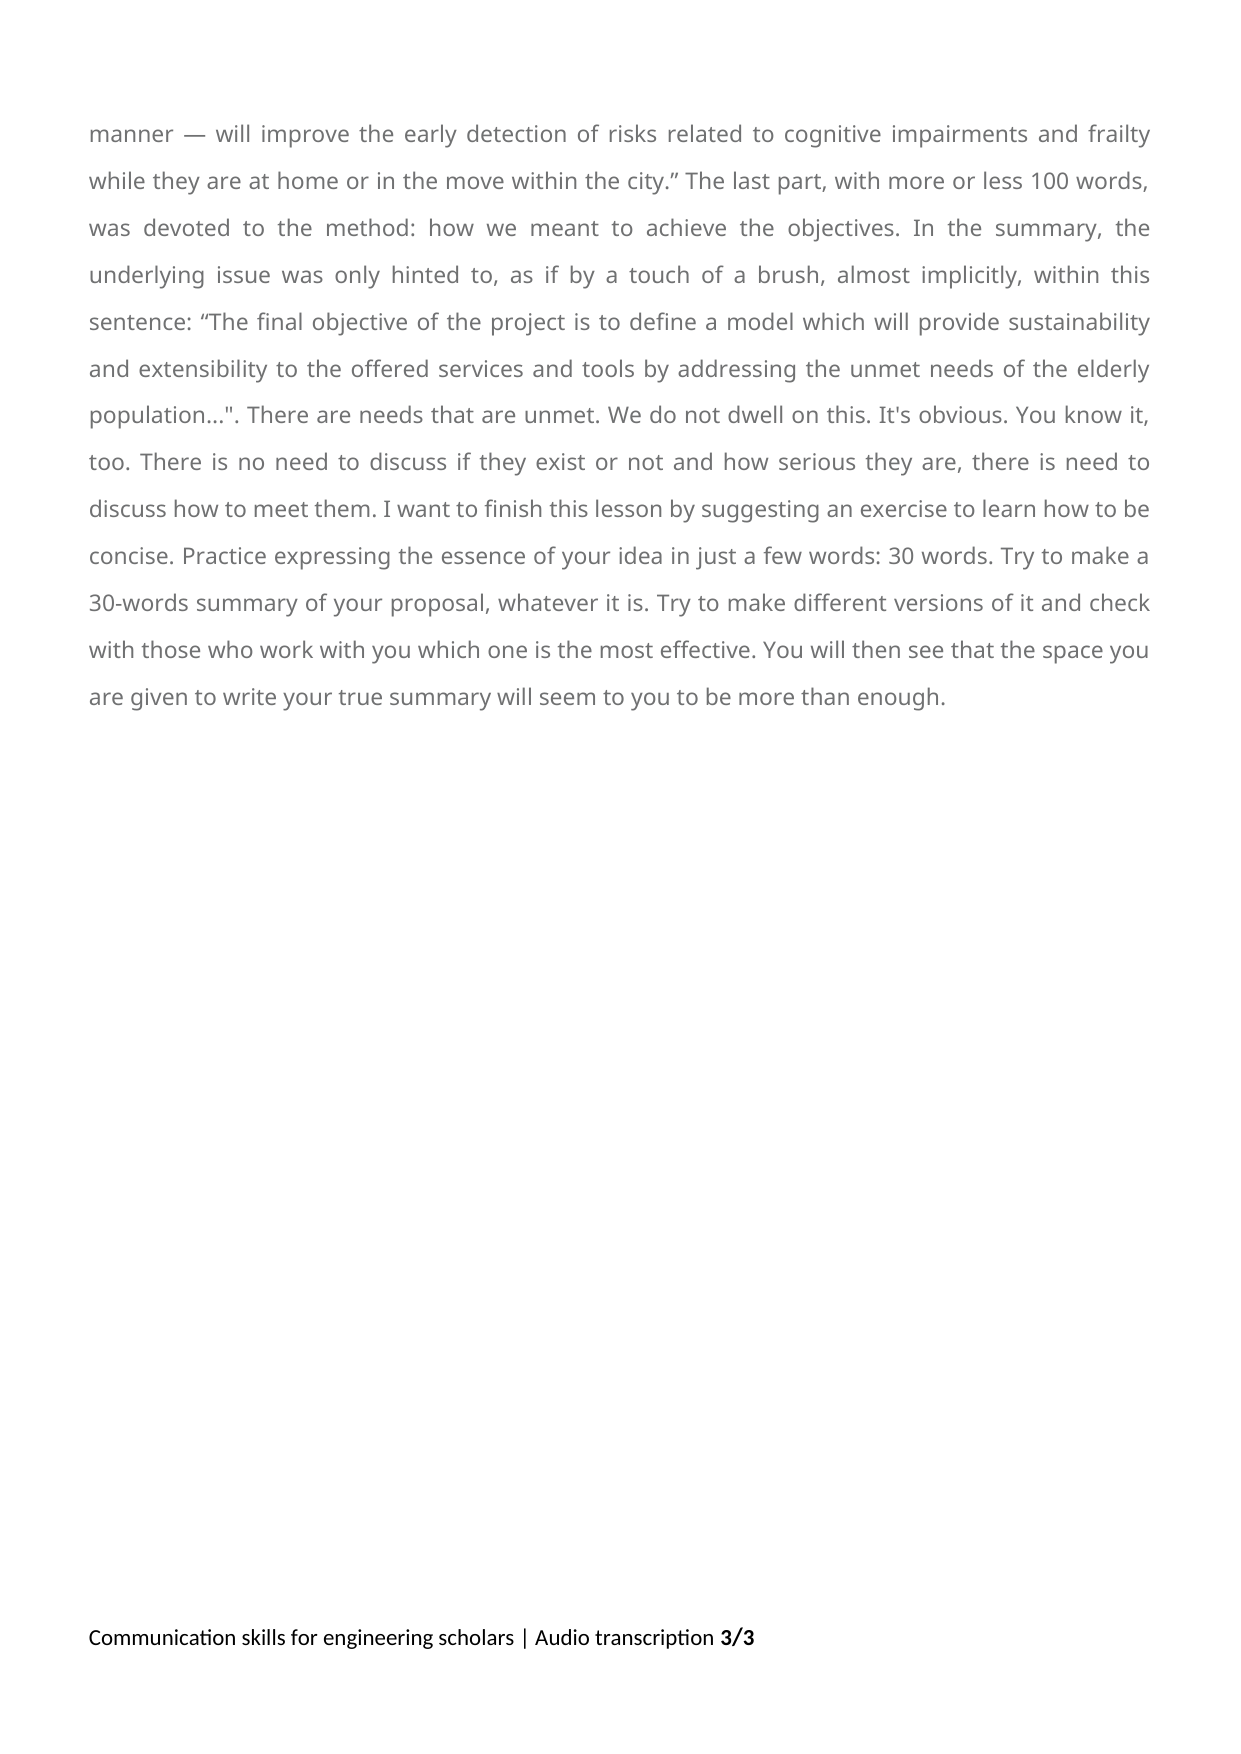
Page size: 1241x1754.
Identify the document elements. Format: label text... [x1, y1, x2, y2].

text manner — will improve the early detection of risks related to cognitive impairments and frailty while they are at home or in the move within the city.” The last part, with more or less 100 words, was devoted to the method: how we meant to achieve the objectives. In the summary, the underlying issue was only hinted to, as if by a touch of a brush, almost implicitly, within this sentence: “The final objective of the project is to define a model which will provide sustainability and extensibility to the offered services and tools by addressing the unmet needs of the elderly population...". There are needs that are unmet. We do not dwell on this. It's obvious. You know it, too. There is no need to discuss if they exist or not and how serious they are, there is need to discuss how to meet them. I want to finish this lesson by suggesting an exercise to learn how to be concise. Practice expressing the essence of your idea in just a few words: 30 words. Try to make a 30-words summary of your proposal, whatever it is. Try to make different versions of it and check with those who work with you which one is the most effective. You will then see that the space you are given to write your true summary will seem to you to be more than enough. [89, 118, 1152, 712]
